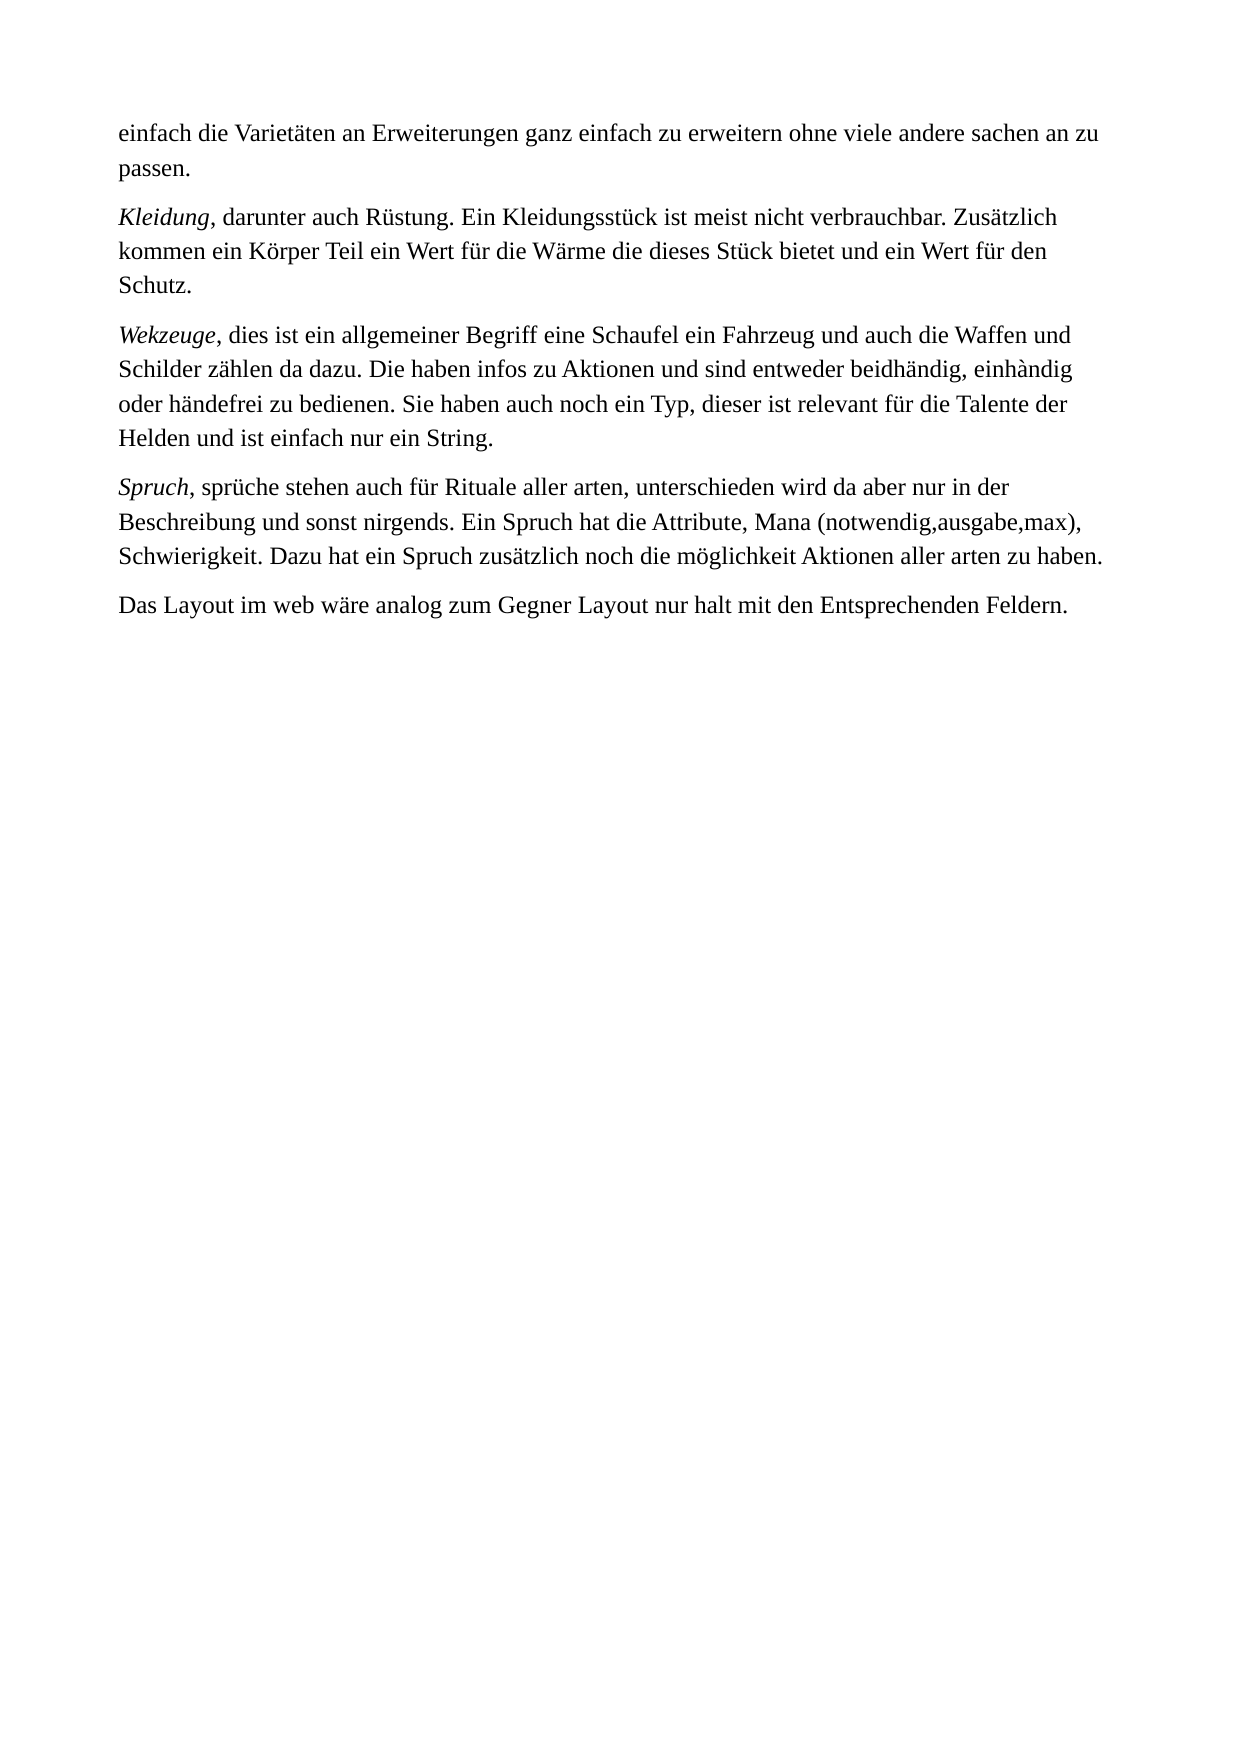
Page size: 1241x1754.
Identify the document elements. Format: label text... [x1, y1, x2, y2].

text Kleidung, darunter auch Rüstung. Ein Kleidungsstück ist meist nicht verbrauchbar. Zusätzlich kommen ein Körper Teil ein Wert für die Wärme die dieses Stück bietet und ein Wert für den Schutz. [118, 202, 1122, 299]
text Das Layout im web wäre analog zum Gegner Layout nur halt mit den Entsprechenden Feldern. [118, 590, 1122, 619]
text Wekzeuge, dies ist ein allgemeiner Begriff eine Schaufel ein Fahrzeug und auch die Waffen und Schilder zählen da dazu. Die haben infos zu Aktionen und sind entweder beidhändig, einhàndig oder händefrei zu bedienen. Sie haben auch noch ein Typ, dieser ist relevant für die Talente der Helden und ist einfach nur ein String. [118, 320, 1122, 452]
text Spruch, sprüche stehen auch für Rituale aller arten, unterschieden wird da aber nur in der Beschreibung und sonst nirgends. Ein Spruch hat die Attribute, Mana (notwendig,ausgabe,max), Schwierigkeit. Dazu hat ein Spruch zusätzlich noch die möglichkeit Aktionen aller arten zu haben. [118, 472, 1122, 570]
text einfach die Varietäten an Erweiterungen ganz einfach zu erweitern ohne viele andere sachen an zu passen. [118, 118, 1122, 181]
